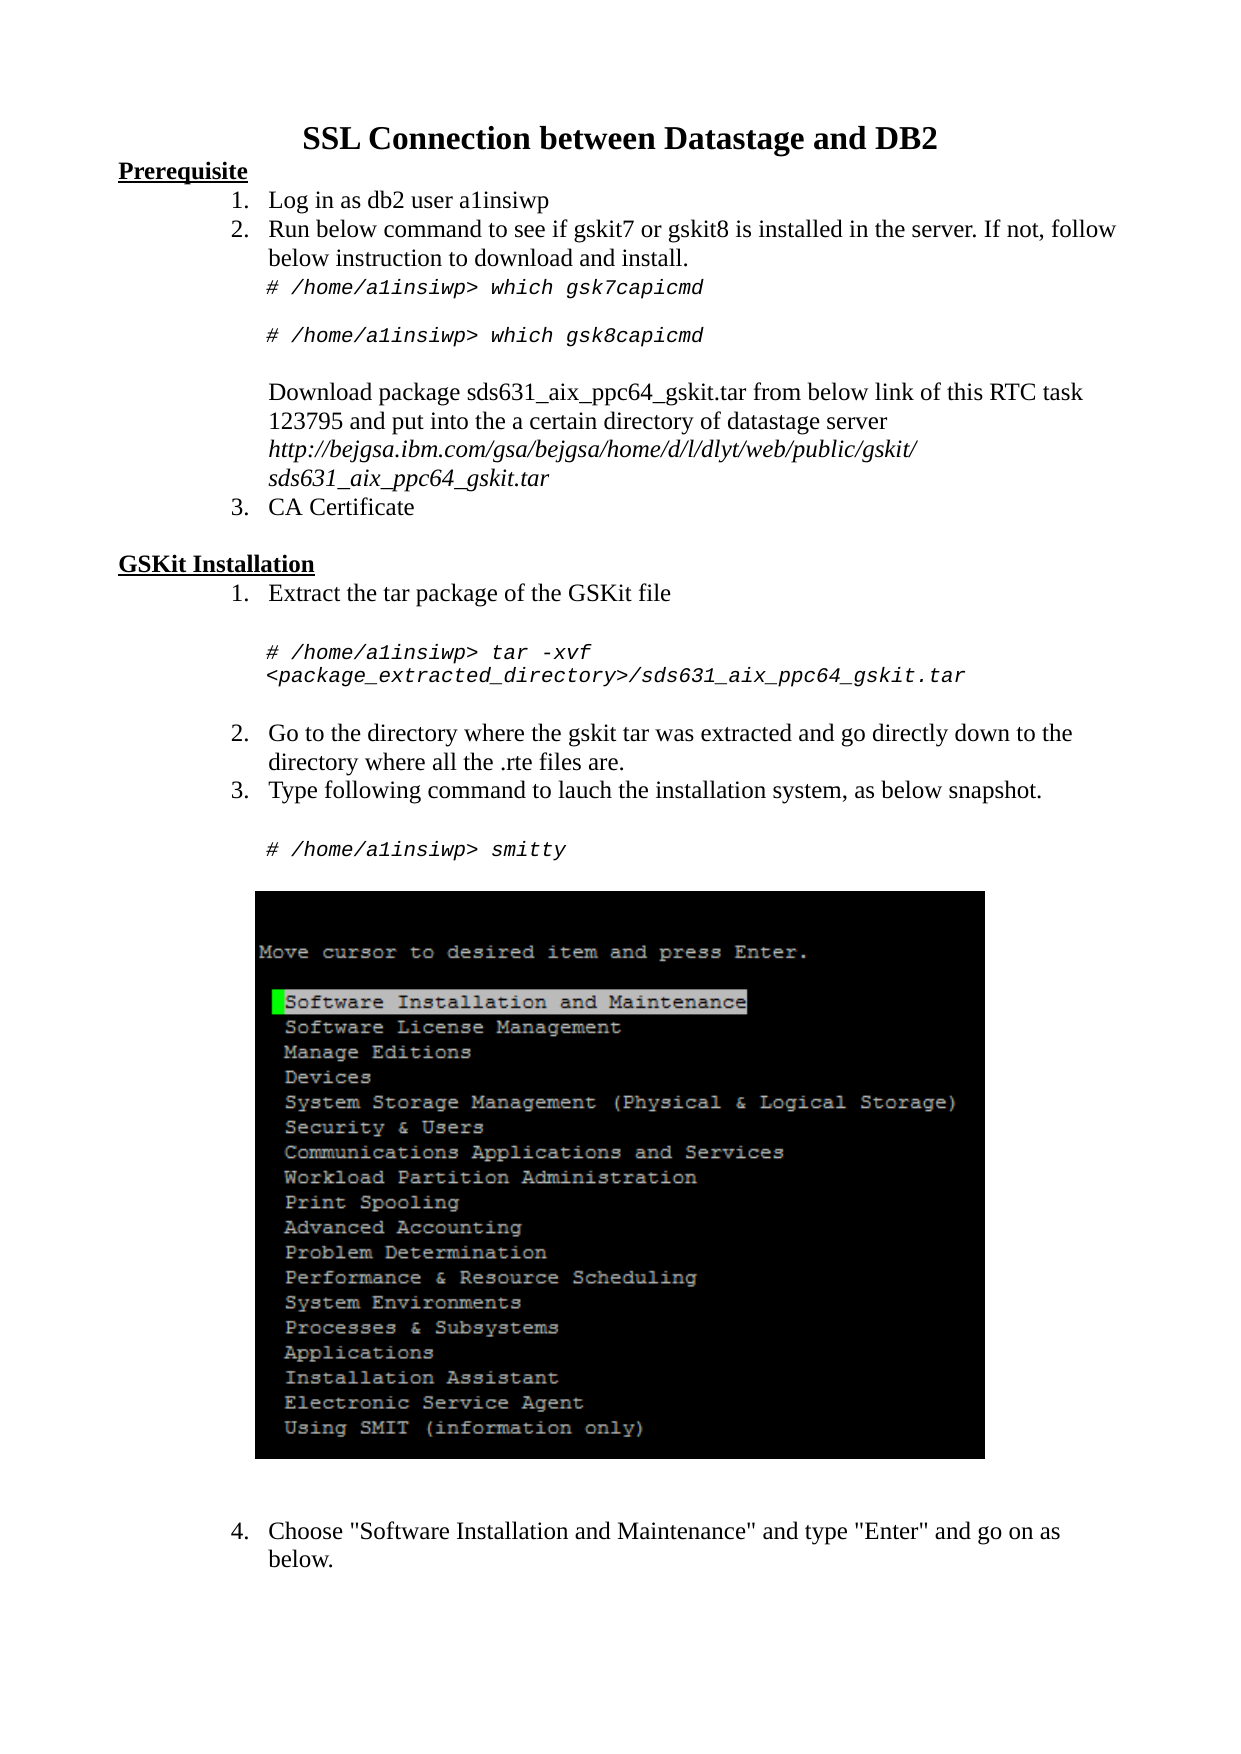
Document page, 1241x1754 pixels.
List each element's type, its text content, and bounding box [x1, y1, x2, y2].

text # /home/a1insiwp> which gsk8capicmd [118, 325, 1122, 348]
list Extract the tar package of the GSKit file [231, 578, 1122, 607]
text Prerequisite [118, 156, 1122, 185]
text # /home/a1insiwp> tar -xvf <package_extracted_directory>/sds631_aix_ppc64_gskit.tar [118, 636, 1122, 689]
list Download package sds631_aix_ppc64_gskit.tar from below link of this RTC task 123795 and put into the a certain directory of datastage server [231, 377, 1122, 434]
picture [255, 891, 985, 1459]
list Run below command to see if gskit7 or gskit8 is installed in the server. If not, follow below instruction to download and install. [231, 214, 1122, 271]
text # /home/a1insiwp> which gsk7capicmd [118, 271, 1122, 301]
list CA Certificate [231, 492, 1122, 521]
list Type following command to lauch the installation system, as below snapshot. [231, 775, 1122, 804]
list http://bejgsa.ibm.com/gsa/bejgsa/home/d/l/dlyt/web/public/gskit/sds631_aix_ppc64_gskit.tar [231, 434, 1122, 492]
text GSKit Installation [118, 549, 1122, 578]
text SSL Connection between Datastage and DB2 [118, 118, 1122, 156]
list Choose "Software Installation and Maintenance" and type "Enter" and go on as below. [231, 1516, 1122, 1573]
list Go to the directory where the gskit tar was extracted and go directly down to the directory where all the .rte files are. [231, 718, 1122, 775]
list Log in as db2 user a1insiwp [231, 185, 1122, 214]
text # /home/a1insiwp> smitty [118, 833, 1122, 862]
